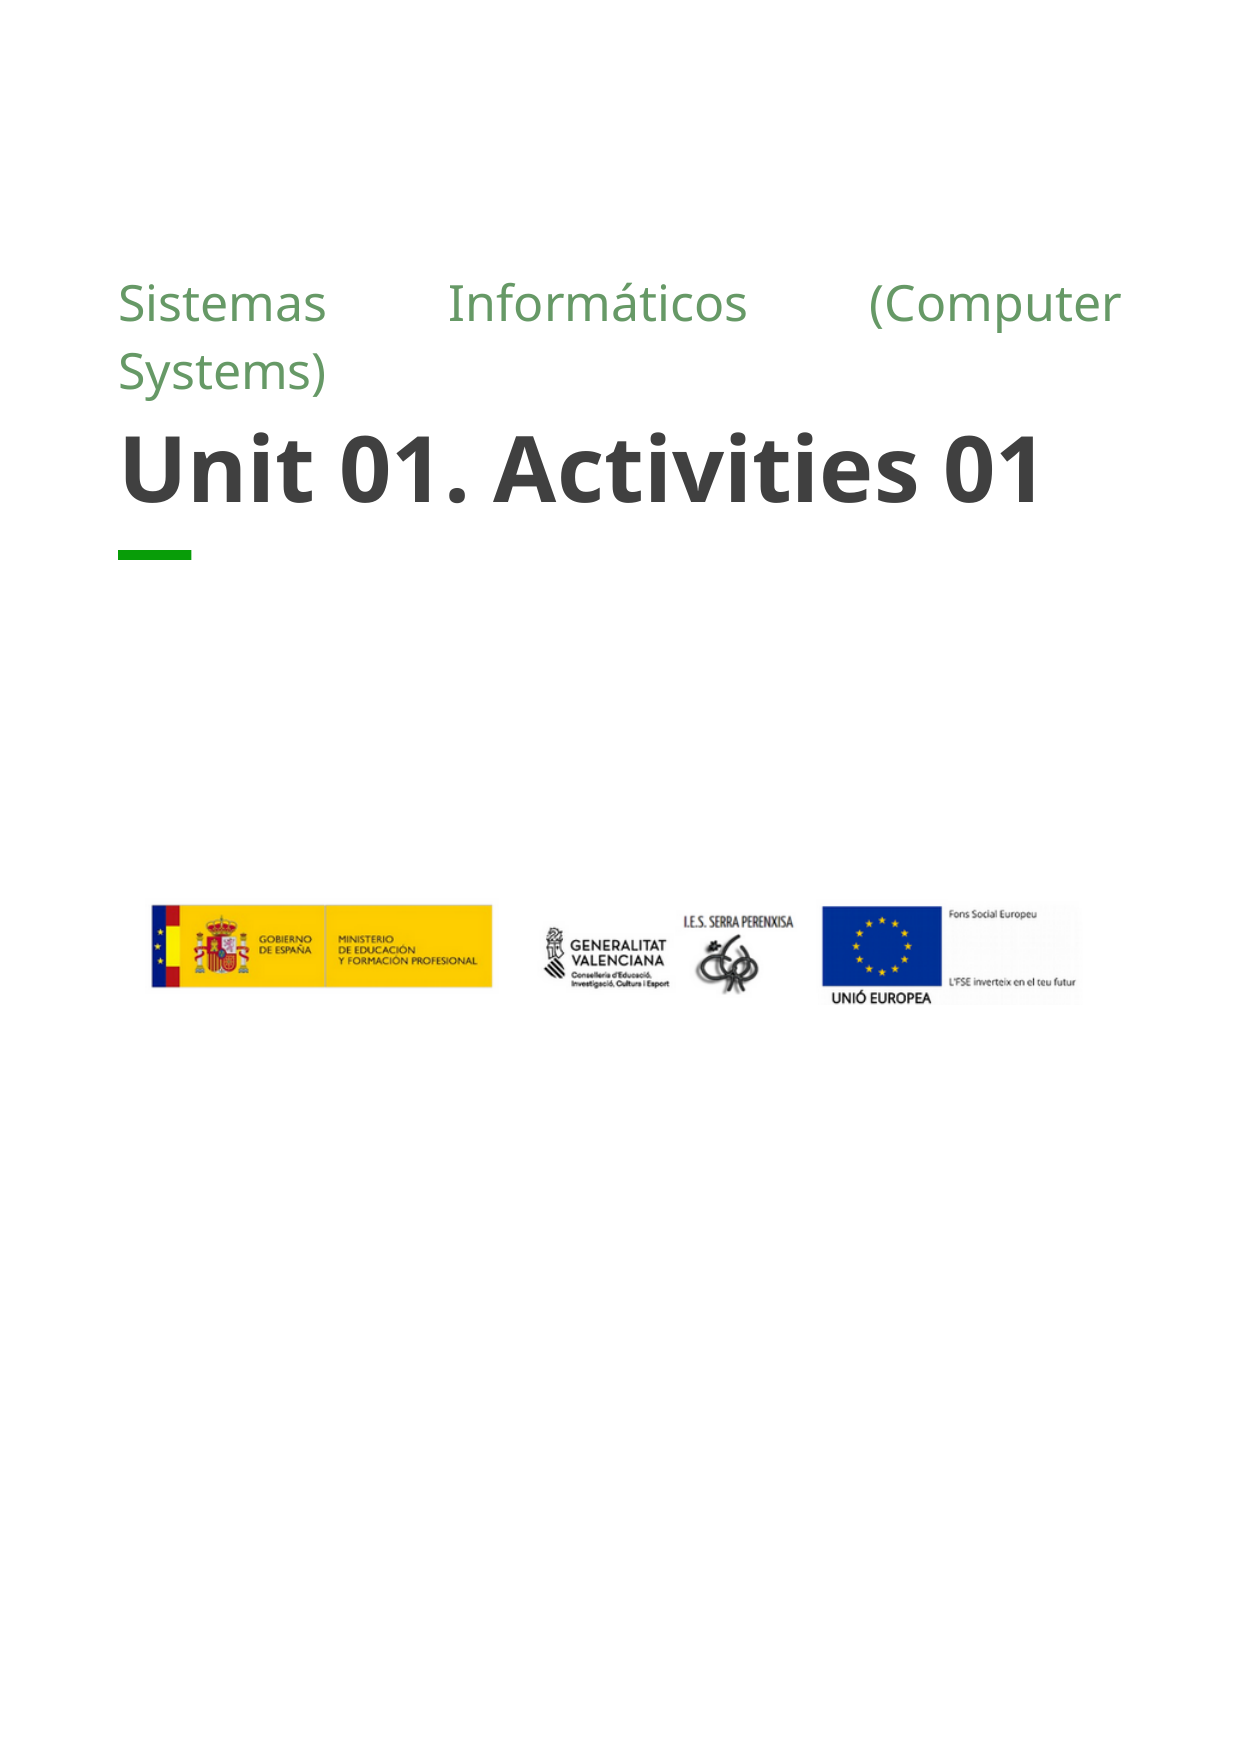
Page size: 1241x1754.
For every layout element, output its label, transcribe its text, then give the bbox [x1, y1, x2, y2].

picture [118, 885, 1123, 1005]
picture [118, 550, 192, 560]
title Sistemas Informáticos (Computer Systems) Unit 01. Activities 01 [118, 268, 1122, 529]
